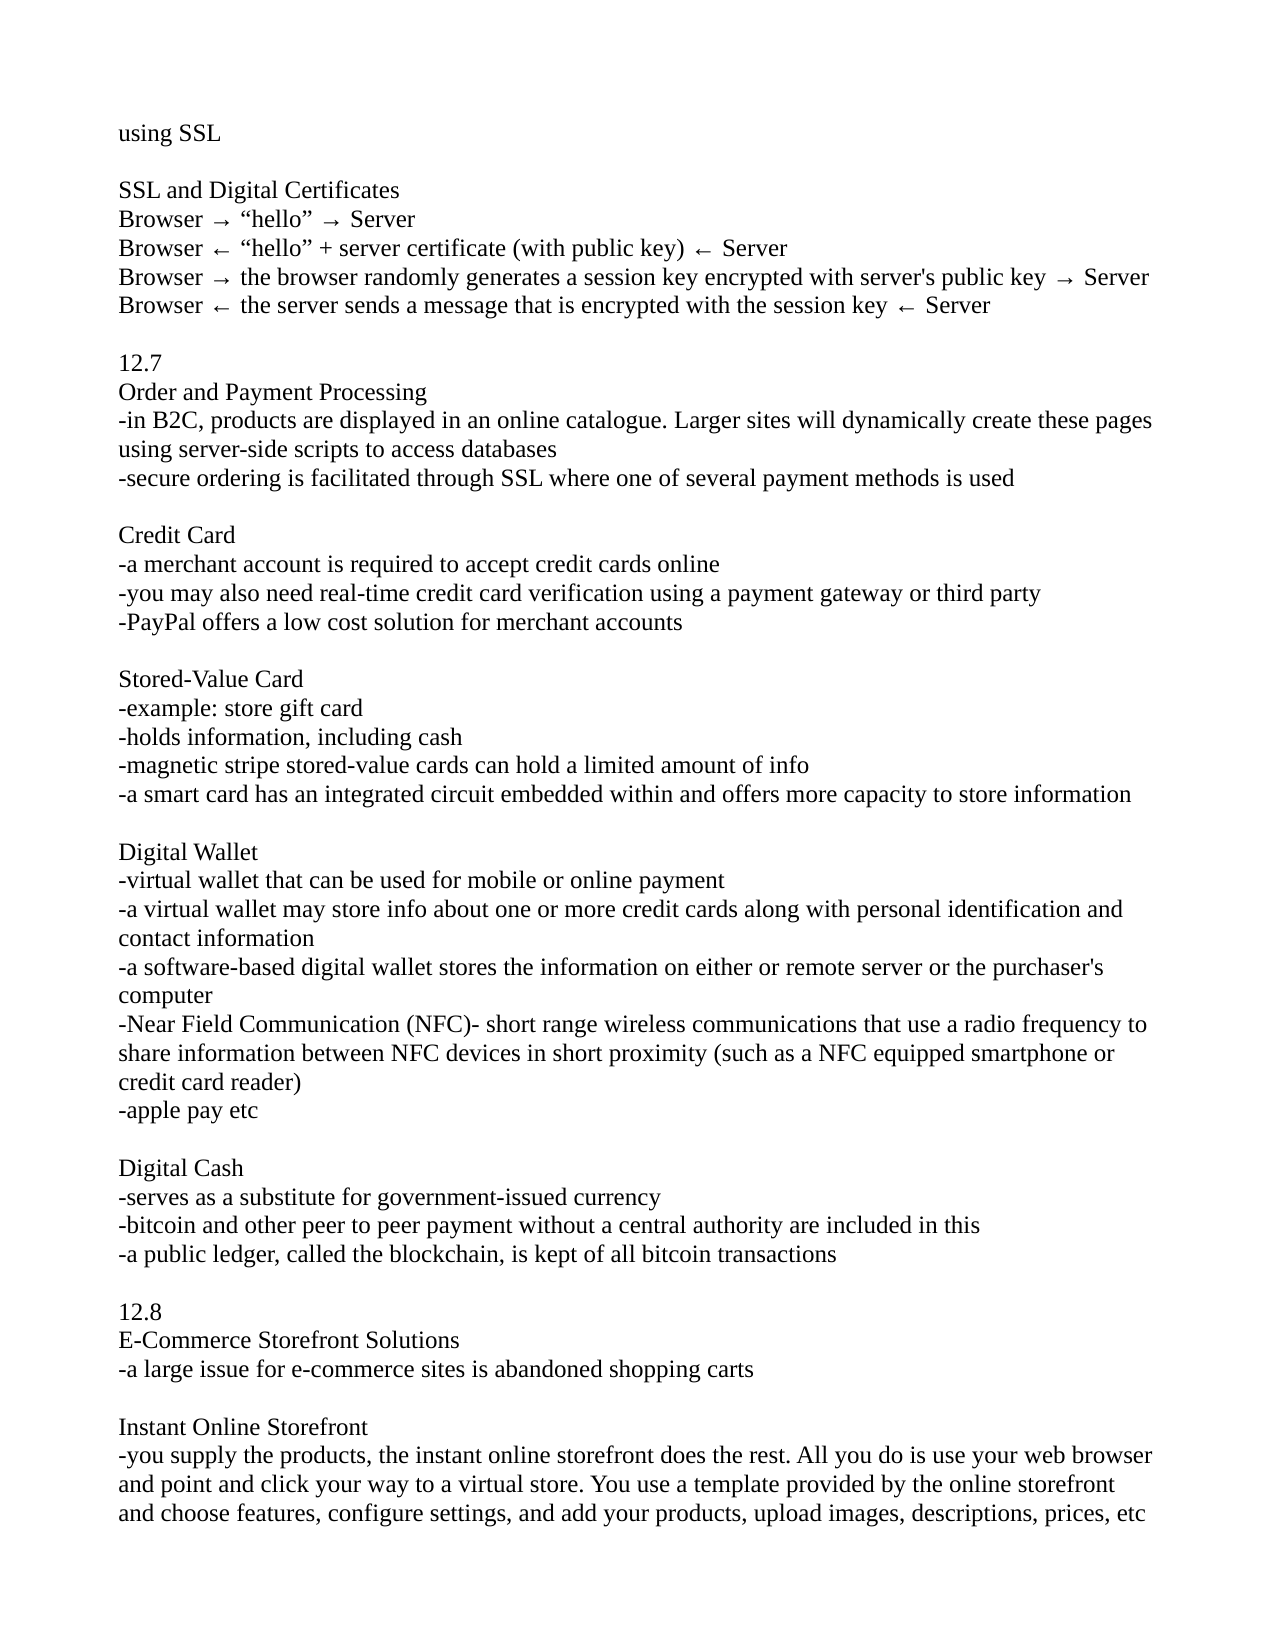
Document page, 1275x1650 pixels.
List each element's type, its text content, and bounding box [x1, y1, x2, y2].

text Digital Cash [118, 1153, 1157, 1182]
text -a public ledger, called the blockchain, is kept of all bitcoin transactions [118, 1239, 1157, 1268]
text -you may also need real-time credit card verification using a payment gateway or third party [118, 578, 1157, 607]
text Credit Card [118, 521, 1157, 549]
text -holds information, including cash [118, 722, 1157, 751]
text -secure ordering is facilitated through SSL where one of several payment methods is used [118, 463, 1157, 492]
text Stored-Value Card [118, 664, 1157, 693]
text -Near Field Communication (NFC)- short range wireless communications that use a radio frequency to share information between NFC devices in short proximity (such as a NFC equipped smartphone or credit card reader) [118, 1009, 1157, 1096]
text -you supply the products, the instant online storefront does the rest. All you do is use your web browser and point and click your way to a virtual store. You use a template provided by the online storefront and choose features, configure settings, and add your products, upload images, descriptions, prices, etc [118, 1441, 1157, 1527]
text -magnetic stripe stored-value cards can hold a limited amount of info [118, 751, 1157, 779]
text SSL and Digital Certificates [118, 176, 1157, 204]
text Browser → the browser randomly generates a session key encrypted with server's public key → Server [118, 262, 1157, 291]
text -PayPal offers a low cost solution for merchant accounts [118, 607, 1157, 636]
text using SSL [118, 118, 1157, 147]
text -serves as a substitute for government-issued currency [118, 1182, 1157, 1211]
text -in B2C, products are displayed in an online catalogue. Larger sites will dynamically create these pages using server-side scripts to access databases [118, 406, 1157, 463]
text -a virtual wallet may store info about one or more credit cards along with personal identification and contact information [118, 894, 1157, 952]
text E-Commerce Storefront Solutions [118, 1326, 1157, 1354]
text 12.7 [118, 348, 1157, 377]
text -a merchant account is required to accept credit cards online [118, 549, 1157, 578]
text Instant Online Storefront [118, 1412, 1157, 1441]
text -a smart card has an integrated circuit embedded within and offers more capacity to store information [118, 779, 1157, 808]
text 12.8 [118, 1297, 1157, 1326]
text -example: store gift card [118, 693, 1157, 722]
text -apple pay etc [118, 1096, 1157, 1124]
text Browser ← “hello” + server certificate (with public key) ← Server [118, 233, 1157, 262]
text Digital Wallet [118, 837, 1157, 866]
text -bitcoin and other peer to peer payment without a central authority are included in this [118, 1211, 1157, 1239]
text Order and Payment Processing [118, 377, 1157, 406]
text -a large issue for e-commerce sites is abandoned shopping carts [118, 1354, 1157, 1383]
text Browser → “hello” → Server [118, 204, 1157, 233]
text -a software-based digital wallet stores the information on either or remote server or the purchaser's computer [118, 952, 1157, 1009]
text Browser ← the server sends a message that is encrypted with the session key ← Server [118, 291, 1157, 319]
text -virtual wallet that can be used for mobile or online payment [118, 866, 1157, 894]
